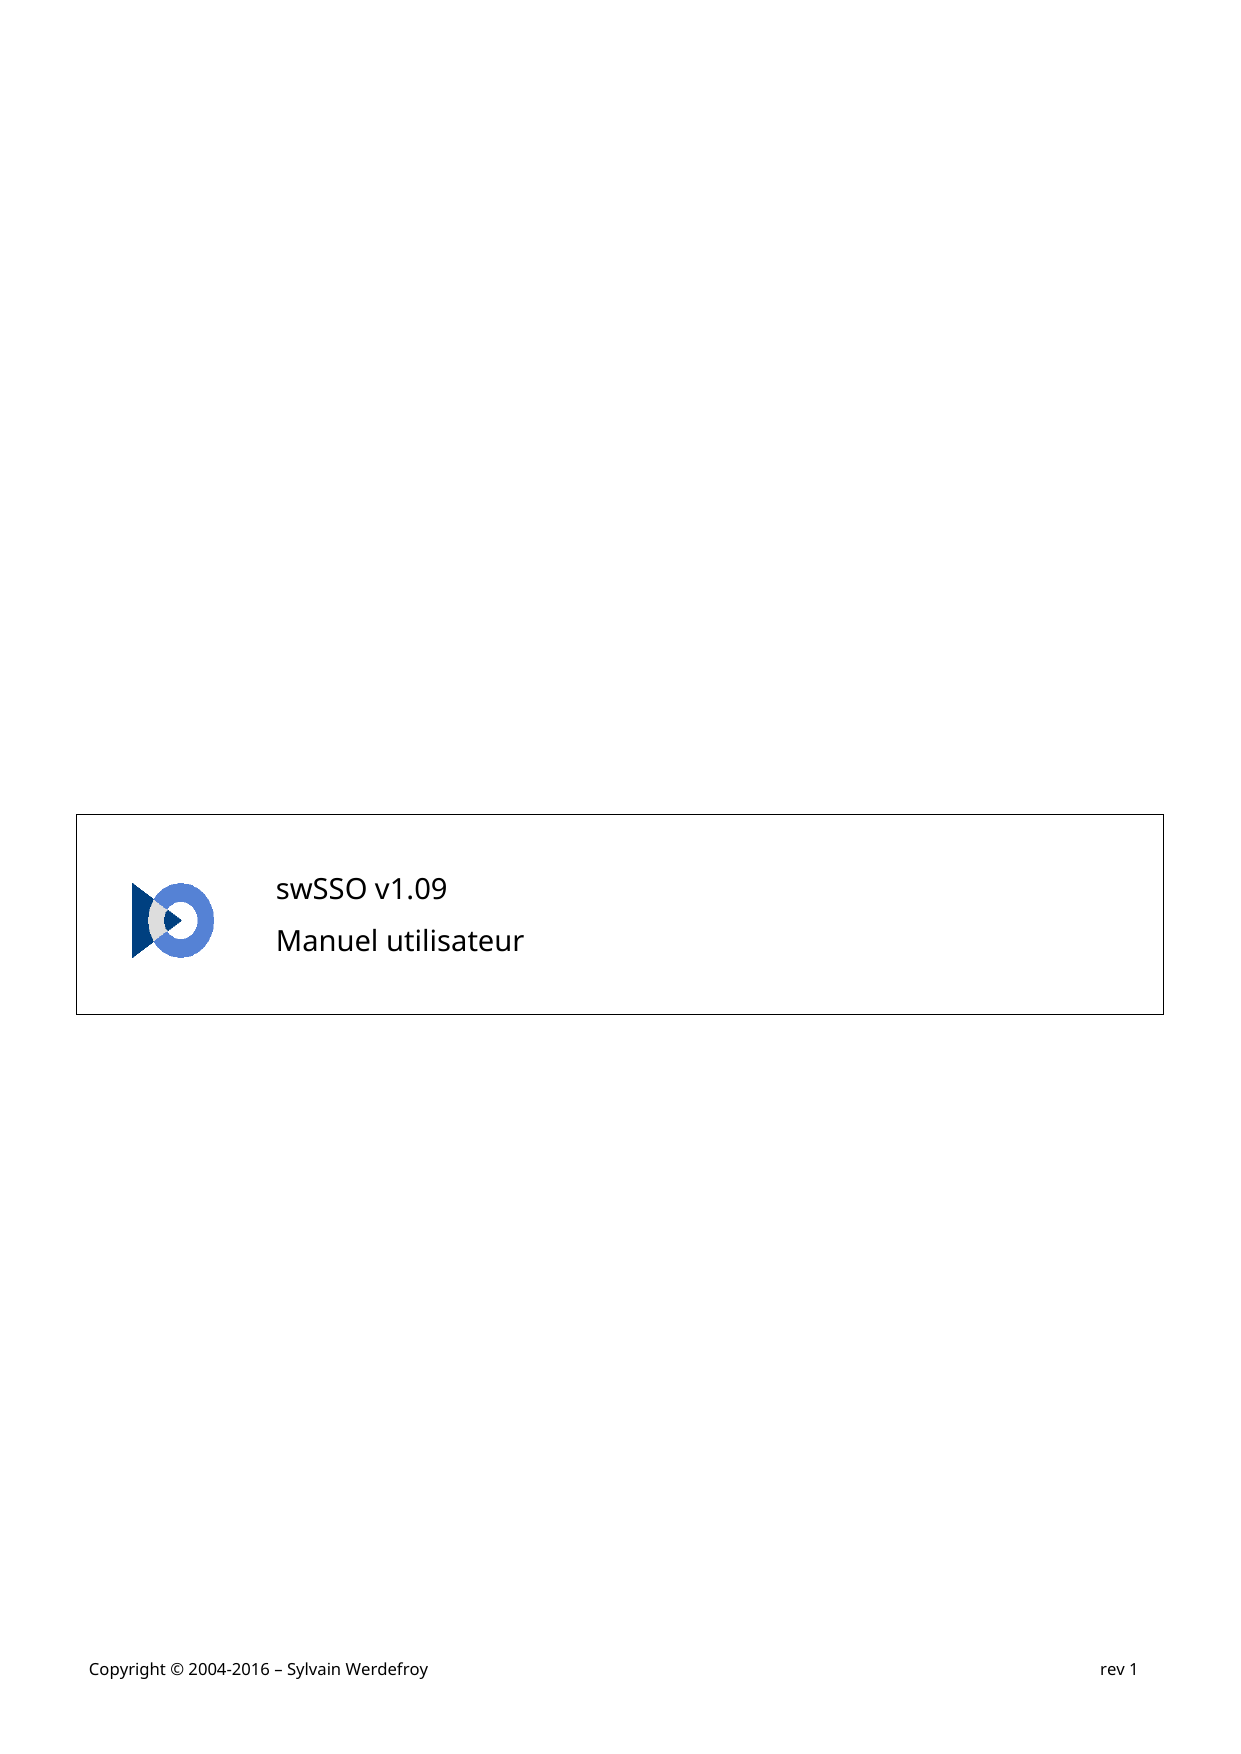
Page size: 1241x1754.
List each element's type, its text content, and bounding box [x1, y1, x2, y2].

picture [123, 873, 222, 968]
table_header [77, 815, 260, 1014]
table_header [988, 815, 1163, 1014]
table_header swSSO v1.09 Manuel utilisateur [260, 815, 988, 1014]
